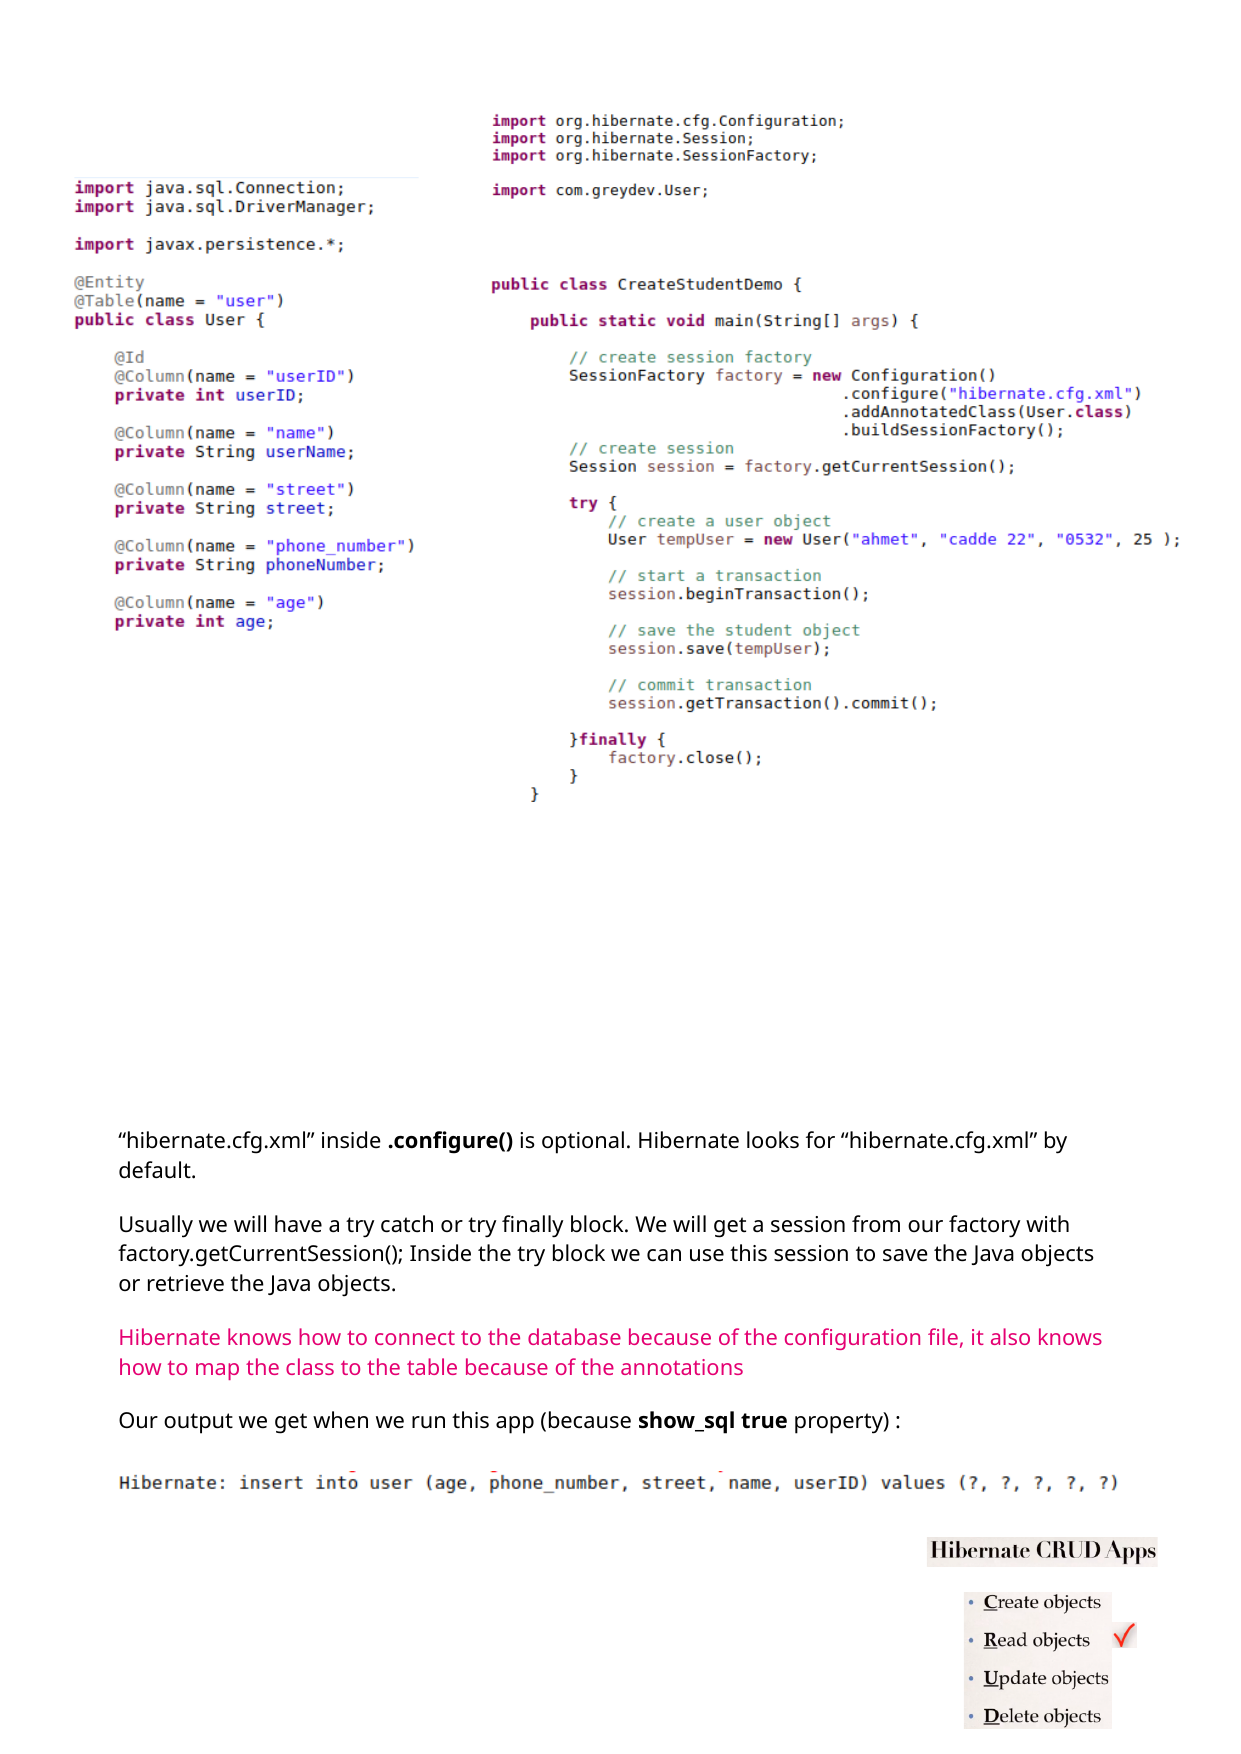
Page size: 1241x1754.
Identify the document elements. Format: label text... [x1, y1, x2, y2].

picture [963, 1592, 1137, 1729]
picture [118, 1471, 1123, 1496]
picture [491, 274, 1182, 802]
text Our output we get when we run this app (because show_sql true property) : [118, 1405, 1122, 1435]
picture [72, 177, 419, 637]
picture [926, 1537, 1158, 1567]
picture [491, 111, 847, 201]
text Hibernate knows how to connect to the database because of the configuration file, it also knows how to map the class to the table because of the annotations [118, 1322, 1122, 1381]
text “hibernate.cfg.xml” inside .configure() is optional. Hibernate looks for “hibernate.cfg.xml” by default. [118, 1125, 1122, 1185]
text Usually we will have a try catch or try finally block. We will get a session from our factory with factory.getCurrentSession(); Inside the try block we can use this session to save the Java objects or retrieve the Java objects. [118, 1208, 1122, 1298]
